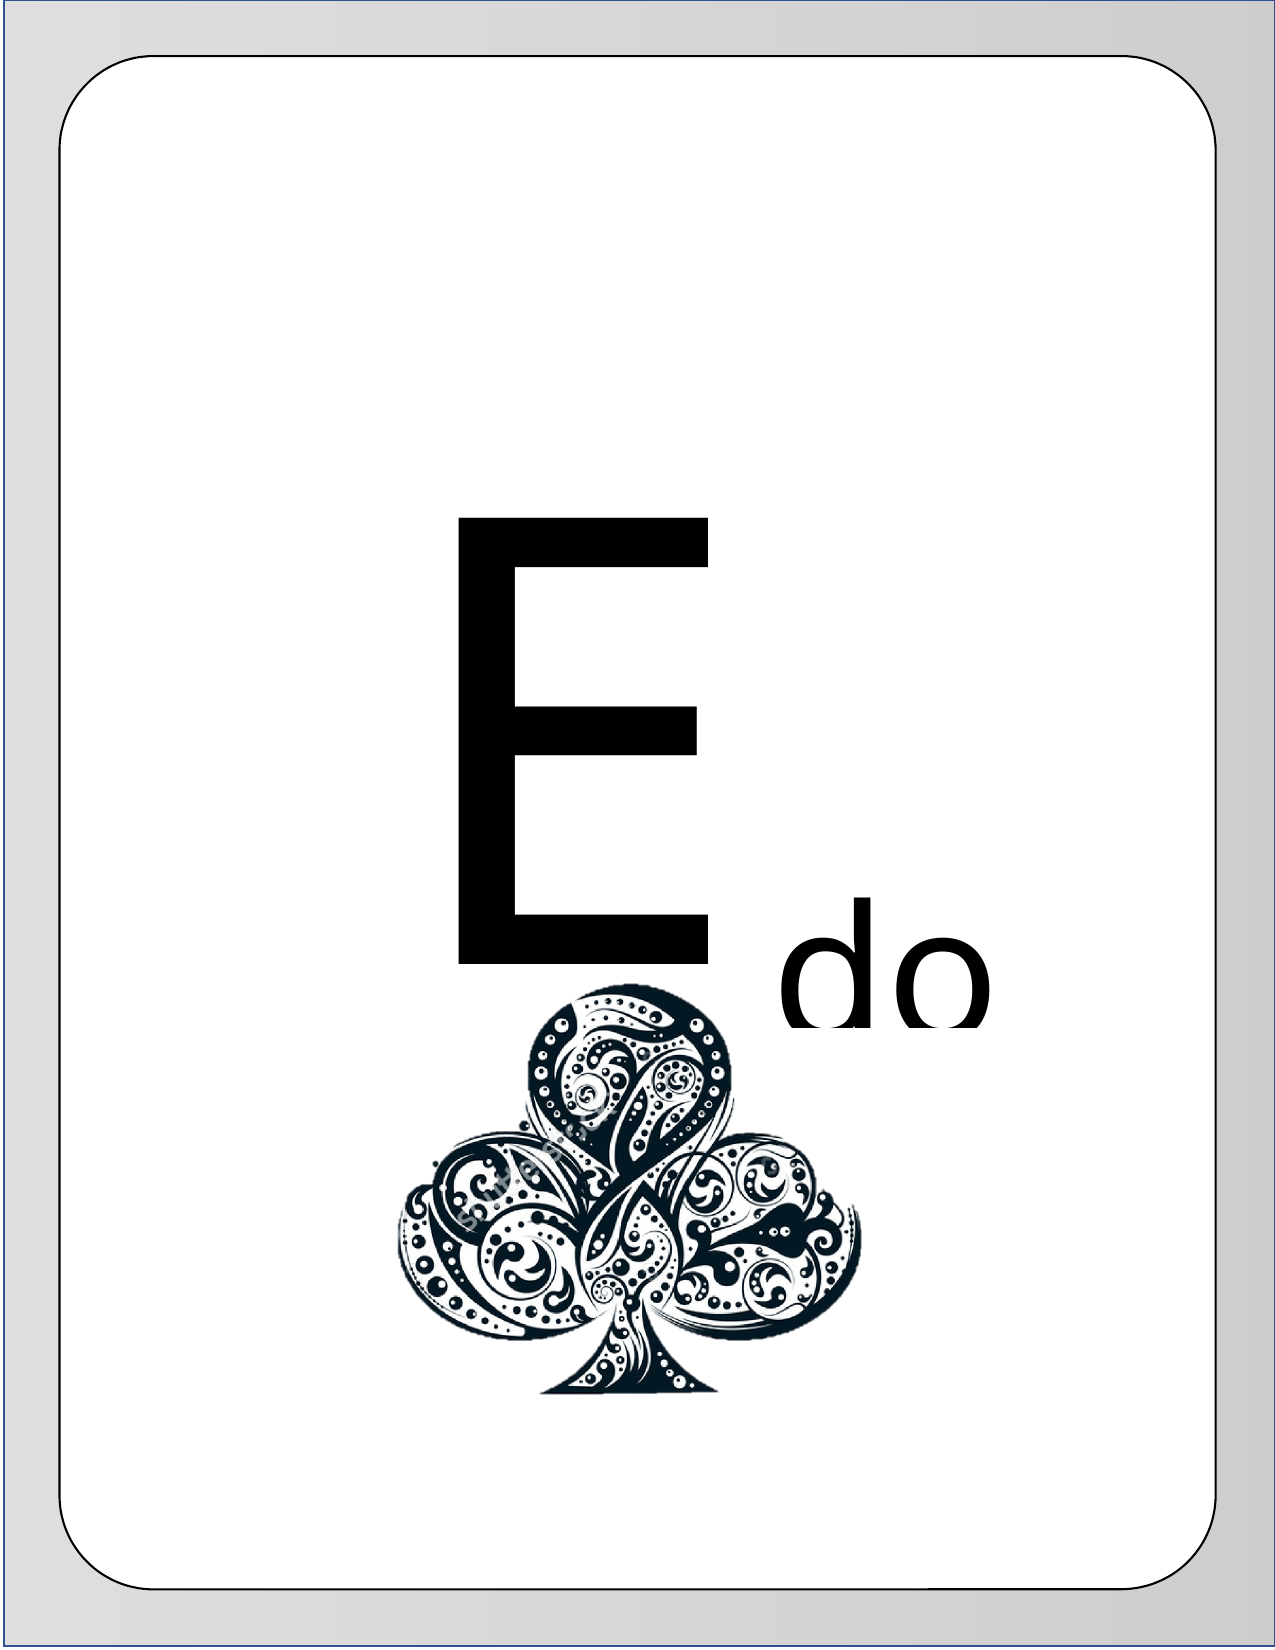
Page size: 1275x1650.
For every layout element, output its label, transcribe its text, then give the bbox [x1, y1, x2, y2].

text douard [771, 840, 1012, 1027]
text douard [913, 952, 972, 1027]
text E [398, 296, 881, 975]
text douard [798, 951, 854, 1027]
